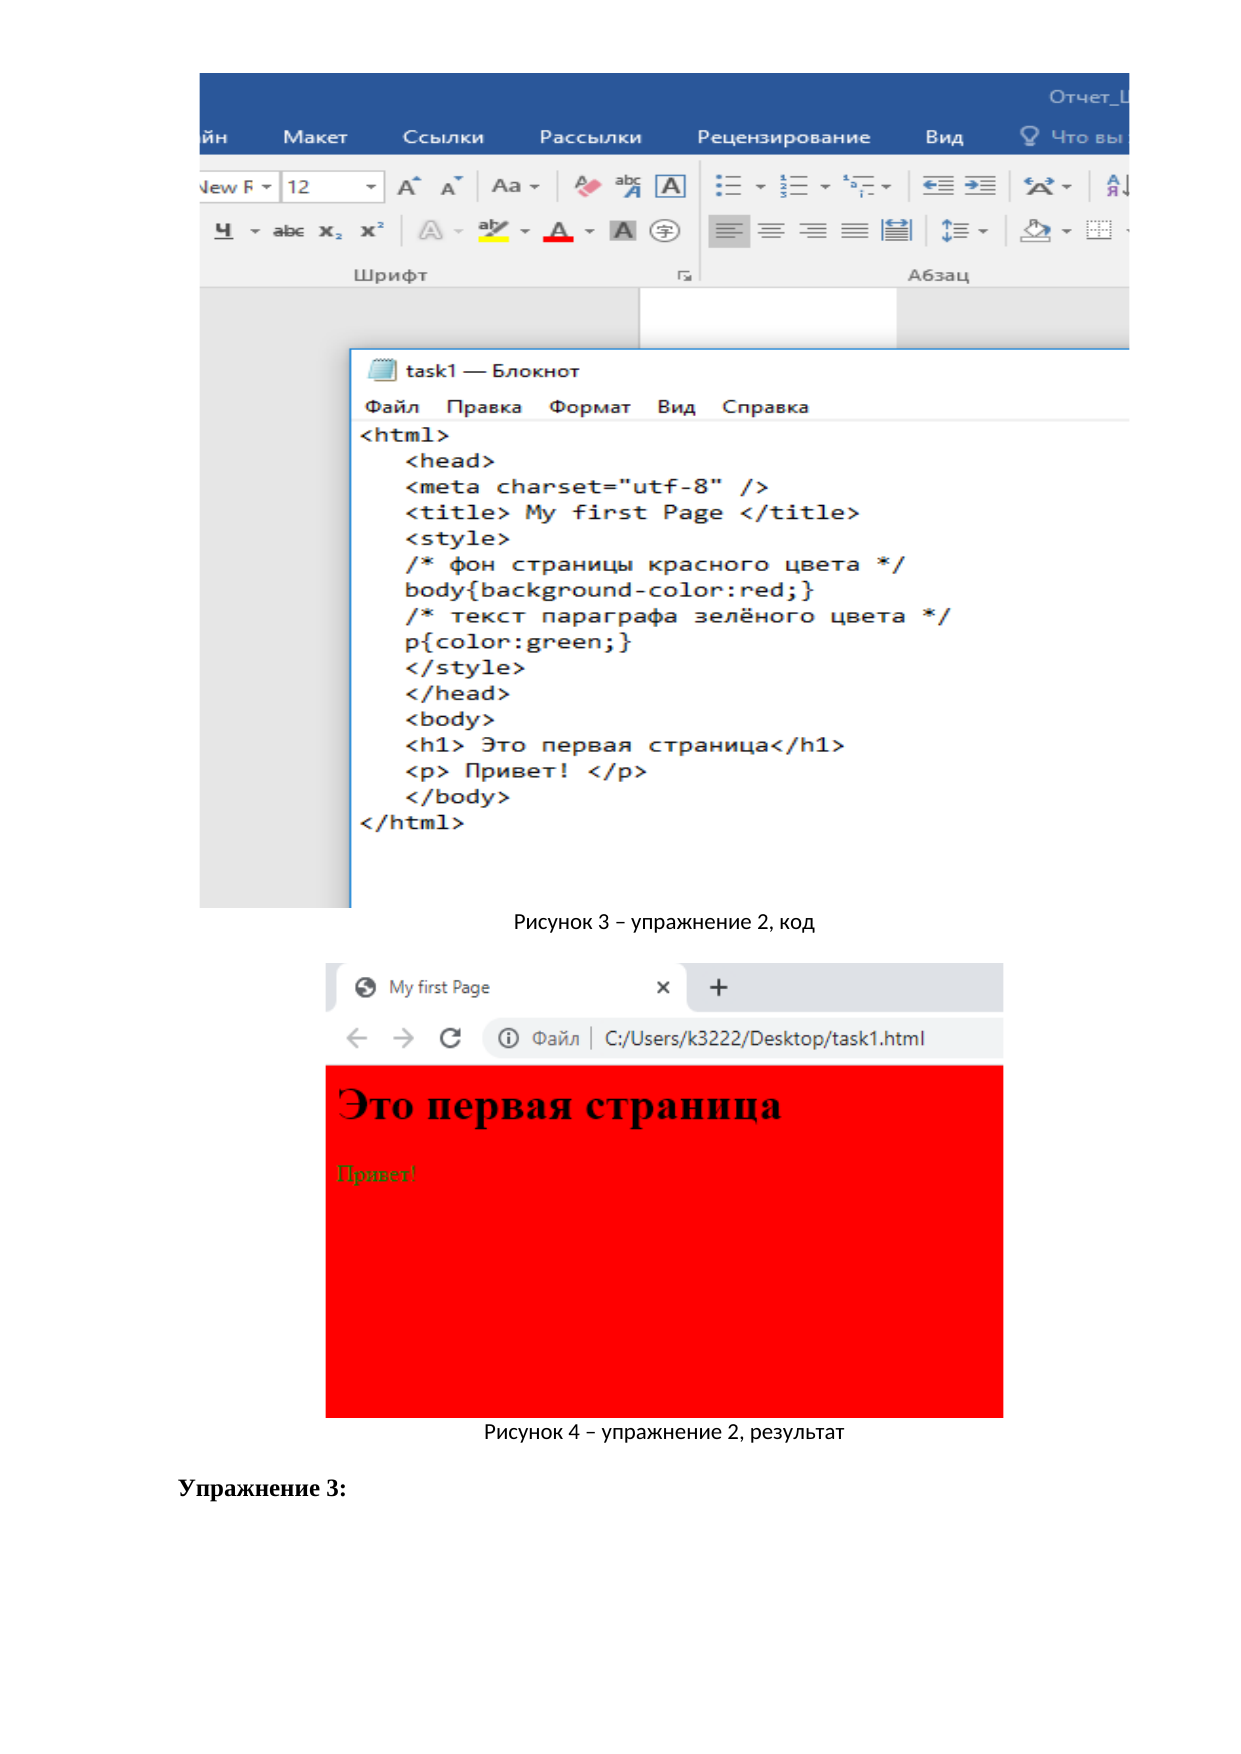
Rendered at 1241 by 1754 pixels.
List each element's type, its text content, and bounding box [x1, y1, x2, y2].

text Упражнение 3: [177, 1473, 1152, 1502]
text Рисунок 3 – упражнение 2, код [177, 907, 1152, 935]
text Рисунок 4 – упражнение 2, результат [177, 1417, 1152, 1445]
picture [199, 73, 448, 908]
